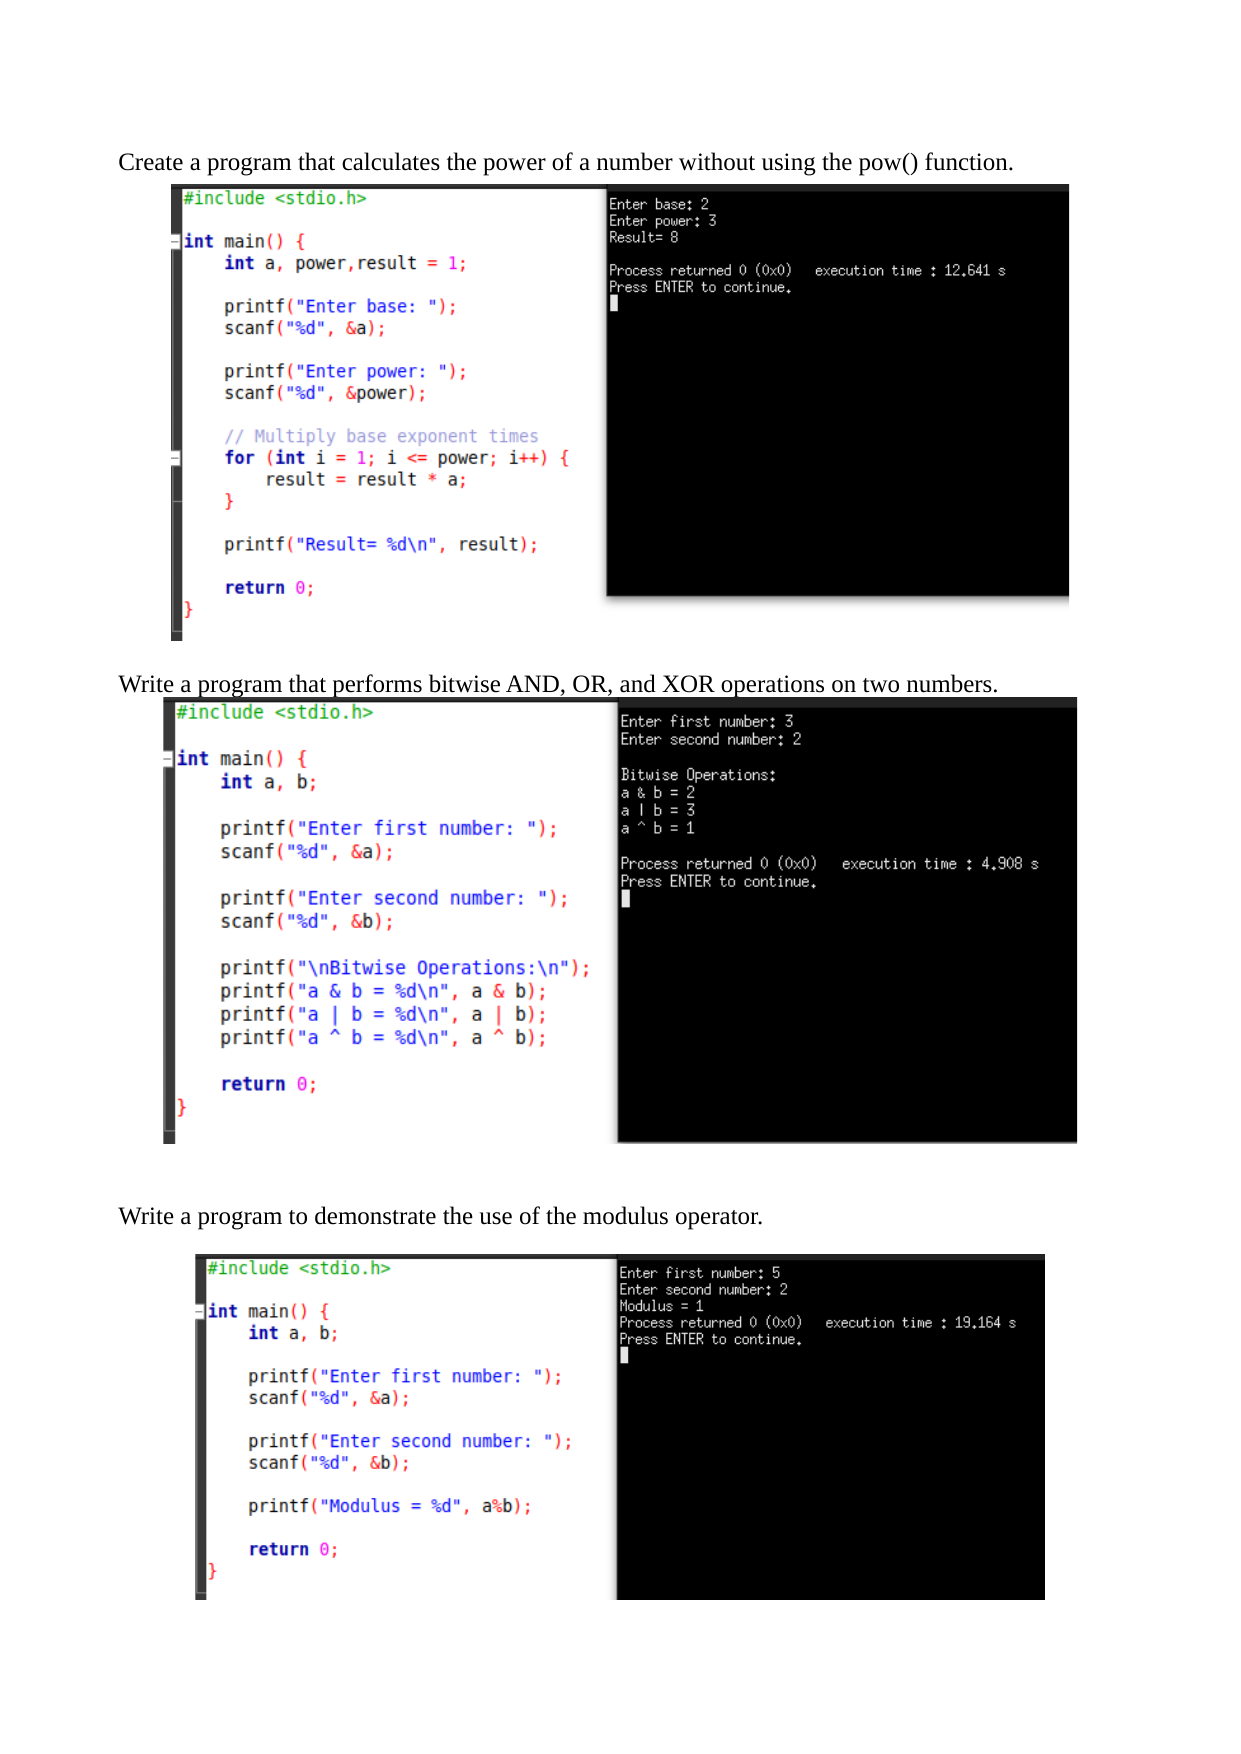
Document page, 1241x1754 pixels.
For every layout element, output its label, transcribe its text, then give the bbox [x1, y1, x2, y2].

text Write a program to demonstrate the use of the modulus operator. [118, 1201, 1122, 1230]
text Create a program that calculates the power of a number without using the pow() function. [118, 147, 1122, 176]
picture [163, 697, 1078, 1144]
picture [195, 1254, 1045, 1600]
text Write a program that performs bitwise AND, OR, and XOR operations on two numbers. [118, 669, 1122, 698]
picture [171, 184, 1070, 641]
